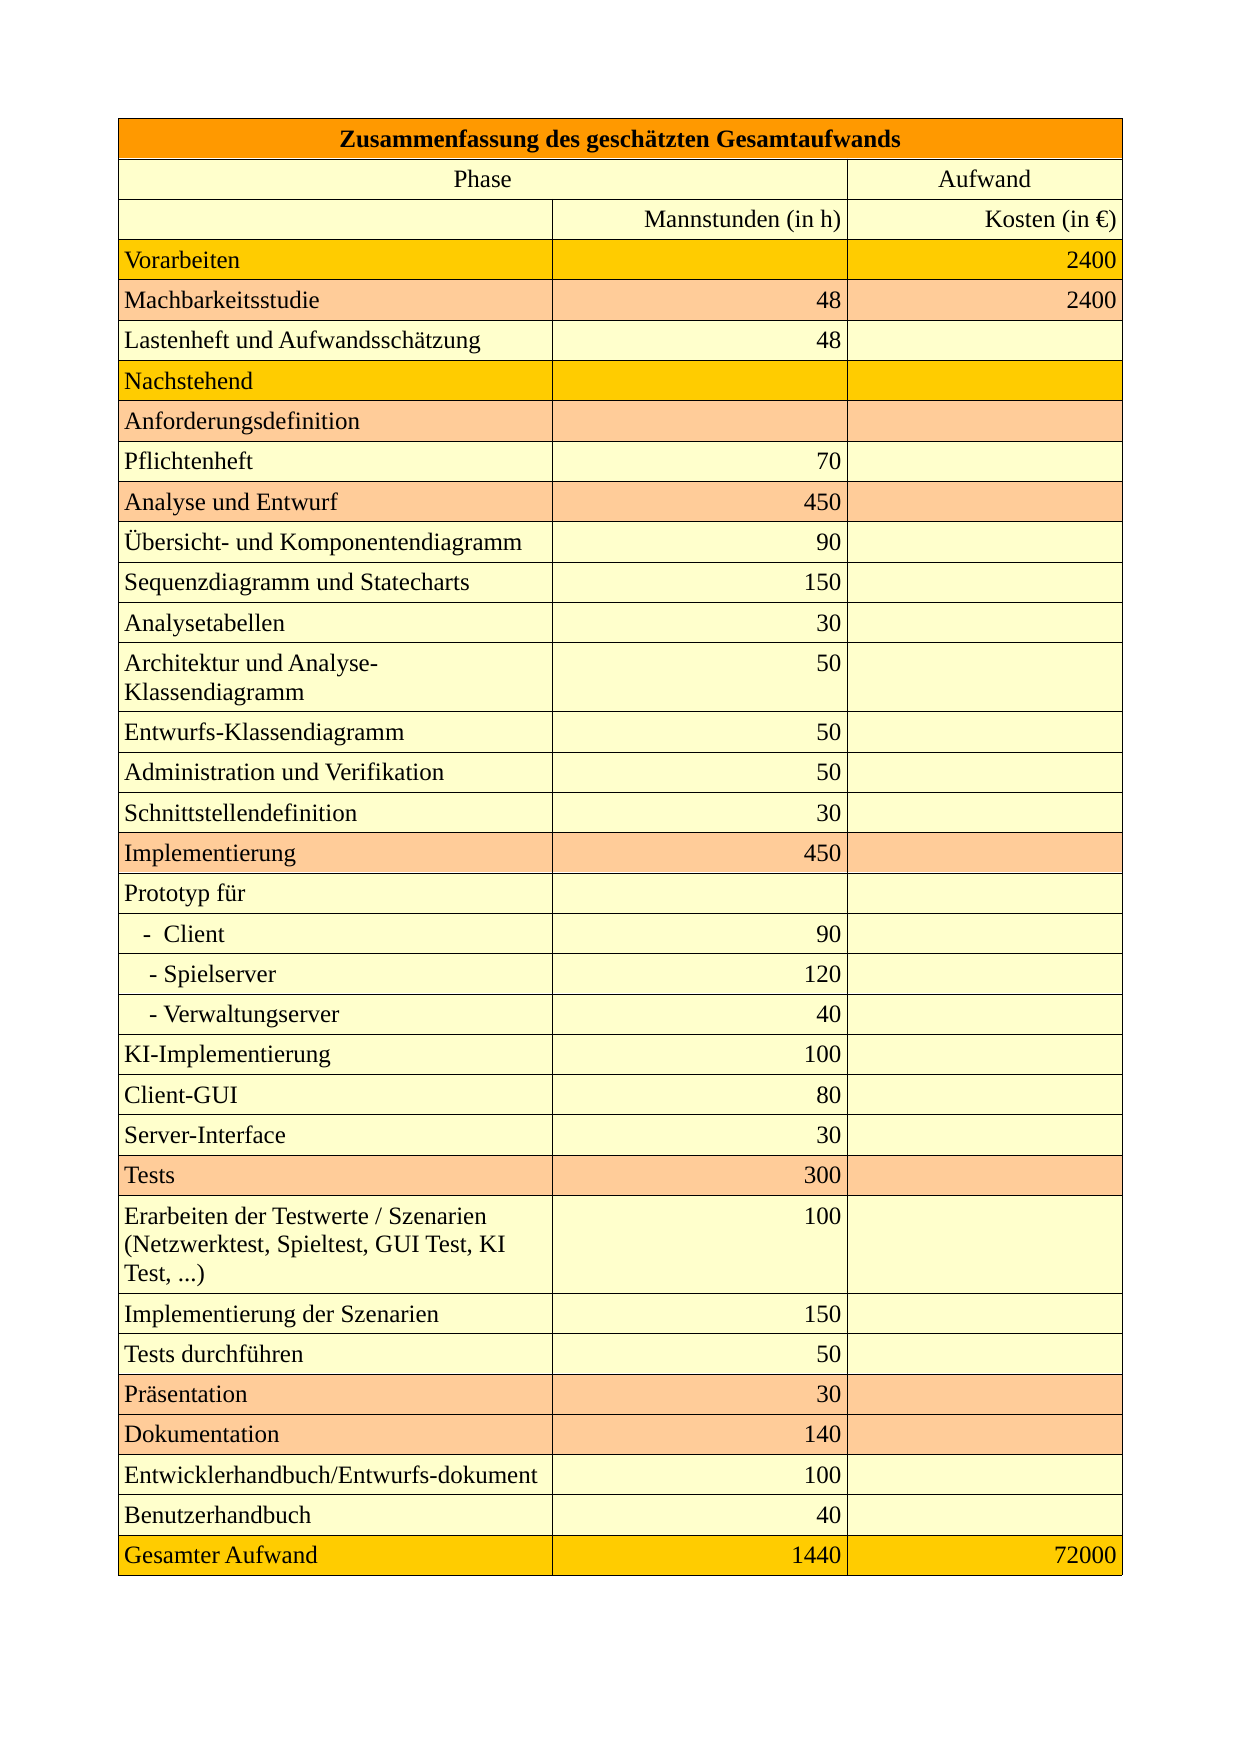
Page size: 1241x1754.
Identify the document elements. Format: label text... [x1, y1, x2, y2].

table_cell [848, 361, 1122, 400]
table_cell 300 [553, 1156, 847, 1195]
table_cell Anforderungsdefinition [119, 401, 552, 441]
table_cell [553, 874, 847, 913]
table_cell 100 [553, 1196, 847, 1293]
table_cell [848, 833, 1122, 872]
table_cell Client-GUI [119, 1075, 552, 1114]
table_cell 30 [553, 1375, 847, 1414]
table_cell Präsentation [119, 1375, 552, 1414]
table_cell [848, 321, 1122, 360]
table_cell [848, 482, 1122, 521]
table_cell Phase [119, 160, 847, 199]
table_cell 72000 [848, 1536, 1122, 1575]
table_cell 2400 [848, 240, 1122, 279]
table_cell Lastenheft und Aufwandsschätzung [119, 321, 552, 360]
table_cell Analyse und Entwurf [119, 482, 552, 521]
table_cell KI-Implementierung [119, 1035, 552, 1074]
table_cell 140 [553, 1415, 847, 1454]
table_cell 90 [553, 914, 847, 953]
table_cell Sequenzdiagramm und Statecharts [119, 563, 552, 602]
table_cell - Client [119, 914, 552, 953]
table_cell [848, 1075, 1122, 1114]
table_cell 450 [553, 833, 847, 872]
table_cell [848, 442, 1122, 481]
table_cell Administration und Verifikation [119, 753, 552, 792]
table_cell [848, 1294, 1122, 1333]
table_cell Nachstehend [119, 361, 552, 400]
table_cell 50 [553, 712, 847, 752]
table_cell 120 [553, 954, 847, 993]
table_cell 50 [553, 1334, 847, 1373]
table_cell [848, 793, 1122, 832]
table_cell 30 [553, 793, 847, 832]
table_cell 1440 [553, 1536, 847, 1575]
table_cell 100 [553, 1035, 847, 1074]
table_cell 90 [553, 522, 847, 562]
table_cell Entwicklerhandbuch/Entwurfs-dokument [119, 1455, 552, 1494]
table_cell [848, 643, 1122, 711]
table_cell 50 [553, 753, 847, 792]
table_cell [553, 401, 847, 441]
table_cell Architektur und Analyse-Klassendiagramm [119, 643, 552, 711]
table_cell [848, 563, 1122, 602]
table_cell 450 [553, 482, 847, 521]
table_cell 30 [553, 603, 847, 642]
table_cell 100 [553, 1455, 847, 1494]
table_cell Übersicht- und Komponentendiagramm [119, 522, 552, 562]
table_cell 48 [553, 280, 847, 320]
table_cell 48 [553, 321, 847, 360]
table_cell [119, 200, 552, 239]
table_cell 70 [553, 442, 847, 481]
table_cell [848, 522, 1122, 562]
table_cell [848, 874, 1122, 913]
table_cell Server-Interface [119, 1115, 552, 1155]
table_cell 80 [553, 1075, 847, 1114]
table_cell Benutzerhandbuch [119, 1495, 552, 1535]
table_cell [848, 1035, 1122, 1074]
table_cell - Spielserver [119, 954, 552, 993]
table_cell Machbarkeitsstudie [119, 280, 552, 320]
table_cell Schnittstellendefinition [119, 793, 552, 832]
table_cell [848, 1196, 1122, 1293]
table_cell [848, 1115, 1122, 1155]
table_cell Analysetabellen [119, 603, 552, 642]
table_cell [848, 1495, 1122, 1535]
table_cell 40 [553, 995, 847, 1034]
table_cell [848, 603, 1122, 642]
table_cell [848, 712, 1122, 752]
table_cell [553, 240, 847, 279]
table_cell - Verwaltungserver [119, 995, 552, 1034]
table_cell Prototyp für [119, 874, 552, 913]
table_cell Implementierung der Szenarien [119, 1294, 552, 1333]
table_cell [848, 1455, 1122, 1494]
table_cell Tests durchführen [119, 1334, 552, 1373]
table_cell [848, 914, 1122, 953]
table_cell Mannstunden (in h) [553, 200, 847, 239]
table_cell [553, 361, 847, 400]
table_cell Vorarbeiten [119, 240, 552, 279]
table_cell 50 [553, 643, 847, 711]
table_cell [848, 1375, 1122, 1414]
table_cell 150 [553, 1294, 847, 1333]
table_header Zusammenfassung des geschätzten Gesamtaufwands [119, 119, 1122, 158]
table_cell Tests [119, 1156, 552, 1195]
table_cell Pflichtenheft [119, 442, 552, 481]
table_cell [848, 1334, 1122, 1373]
table_cell [848, 1415, 1122, 1454]
table_cell Gesamter Aufwand [119, 1536, 552, 1575]
table_cell [848, 753, 1122, 792]
table_cell Aufwand [848, 160, 1122, 199]
table_cell [848, 1156, 1122, 1195]
table_cell Kosten (in €) [848, 200, 1122, 239]
table_cell Entwurfs-Klassendiagramm [119, 712, 552, 752]
table_cell 2400 [848, 280, 1122, 320]
table_cell 40 [553, 1495, 847, 1535]
table_cell Erarbeiten der Testwerte / Szenarien (Netzwerktest, Spieltest, GUI Test, KI Test, ...) [119, 1196, 552, 1293]
table_cell Implementierung [119, 833, 552, 872]
table_cell [848, 995, 1122, 1034]
table_cell [848, 401, 1122, 441]
table_cell 30 [553, 1115, 847, 1155]
table_cell 150 [553, 563, 847, 602]
table_cell [848, 954, 1122, 993]
table_cell Dokumentation [119, 1415, 552, 1454]
